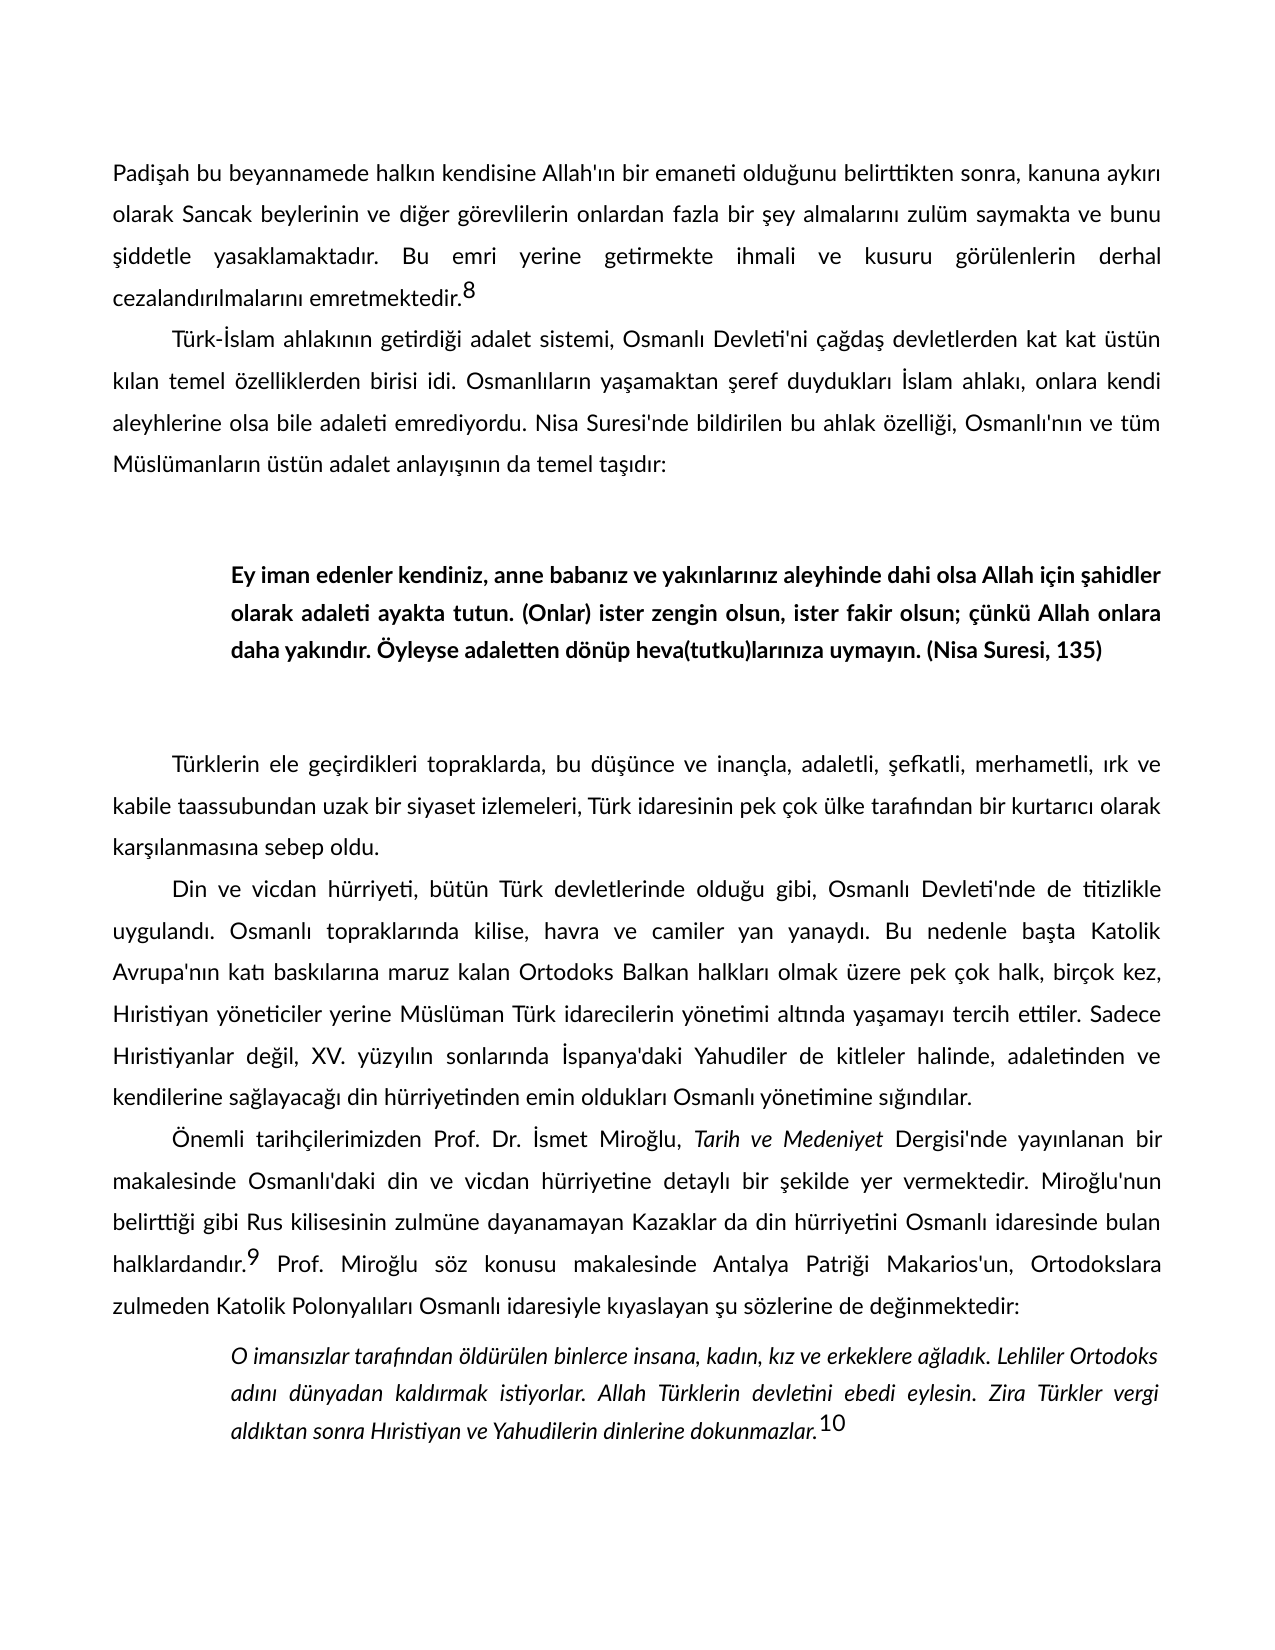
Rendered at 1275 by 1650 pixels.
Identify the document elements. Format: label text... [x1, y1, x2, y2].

text Önemli tarihçilerimizden Prof. Dr. İsmet Miroğlu, Tarih ve Medeniyet Dergisi'nde yayınlanan bir makalesinde Osmanlı'daki din ve vicdan hürriyetine detaylı bir şekilde yer vermektedir. Miroğlu'nun belirttiği gibi Rus kilisesinin zulmüne dayanamayan Kazaklar da din hürriyetini Osmanlı idaresinde bulan halklardandır.9 Prof. Miroğlu söz konusu makalesinde Antalya Patriği Makarios'un, Ortodokslara zulmeden Katolik Polonyalıları Osmanlı idaresiyle kıyaslayan şu sözlerine de değinmektedir: [112, 1114, 1162, 1322]
text Ey iman edenler kendiniz, anne babanız ve yakınlarınız aleyhinde dahi olsa Allah için şahidler olarak adaleti ayakta tutun. (Onlar) ister zengin olsun, ister fakir olsun; çünkü Allah onlara daha yakındır. Öyleyse adaletten dönüp heva(tutku)larınıza uymayın. (Nisa Suresi, 135) [231, 554, 1162, 666]
text O imansızlar tarafından öldürülen binlerce insana, kadın, kız ve erkeklere ağladık. Lehliler Ortodoks adını dünyadan kaldırmak istiyorlar. Allah Türklerin devletini ebedi eylesin. Zira Türkler vergi aldıktan sonra Hıristiyan ve Yahudilerin dinlerine dokunmazlar.10 [231, 1334, 1162, 1447]
text Türk-İslam ahlakının getirdiği adalet sistemi, Osmanlı Devleti'ni çağdaş devletlerden kat kat üstün kılan temel özelliklerden birisi idi. Osmanlıların yaşamaktan şeref duydukları İslam ahlakı, onlara kendi aleyhlerine olsa bile adaleti emrediyordu. Nisa Suresi'nde bildirilen bu ahlak özelliği, Osmanlı'nın ve tüm Müslümanların üstün adalet anlayışının da temel taşıdır: [112, 314, 1162, 481]
text Türklerin ele geçirdikleri topraklarda, bu düşünce ve inançla, adaletli, şefkatli, merhametli, ırk ve kabile taassubundan uzak bir siyaset izlemeleri, Türk idaresinin pek çok ülke tarafından bir kurtarıcı olarak karşılanmasına sebep oldu. [112, 739, 1162, 864]
text Din ve vicdan hürriyeti, bütün Türk devletlerinde olduğu gibi, Osmanlı Devleti'nde de titizlikle uygulandı. Osmanlı topraklarında kilise, havra ve camiler yan yanaydı. Bu nedenle başta Katolik Avrupa'nın katı baskılarına maruz kalan Ortodoks Balkan halkları olmak üzere pek çok halk, birçok kez, Hıristiyan yöneticiler yerine Müslüman Türk idarecilerin yönetimi altında yaşamayı tercih ettiler. Sadece Hıristiyanlar değil, XV. yüzyılın sonlarında İspanya'daki Yahudiler de kitleler halinde, adaletinden ve kendilerine sağlayacağı din hürriyetinden emin oldukları Osmanlı yönetimine sığındılar. [112, 864, 1162, 1114]
text Padişah bu beyannamede halkın kendisine Allah'ın bir emaneti olduğunu belirttikten sonra, kanuna aykırı olarak Sancak beylerinin ve diğer görevlilerin onlardan fazla bir şey almalarını zulüm saymakta ve bunu şiddetle yasaklamaktadır. Bu emri yerine getirmekte ihmali ve kusuru görülenlerin derhal cezalandırılmalarını emretmektedir.8 [112, 148, 1162, 314]
